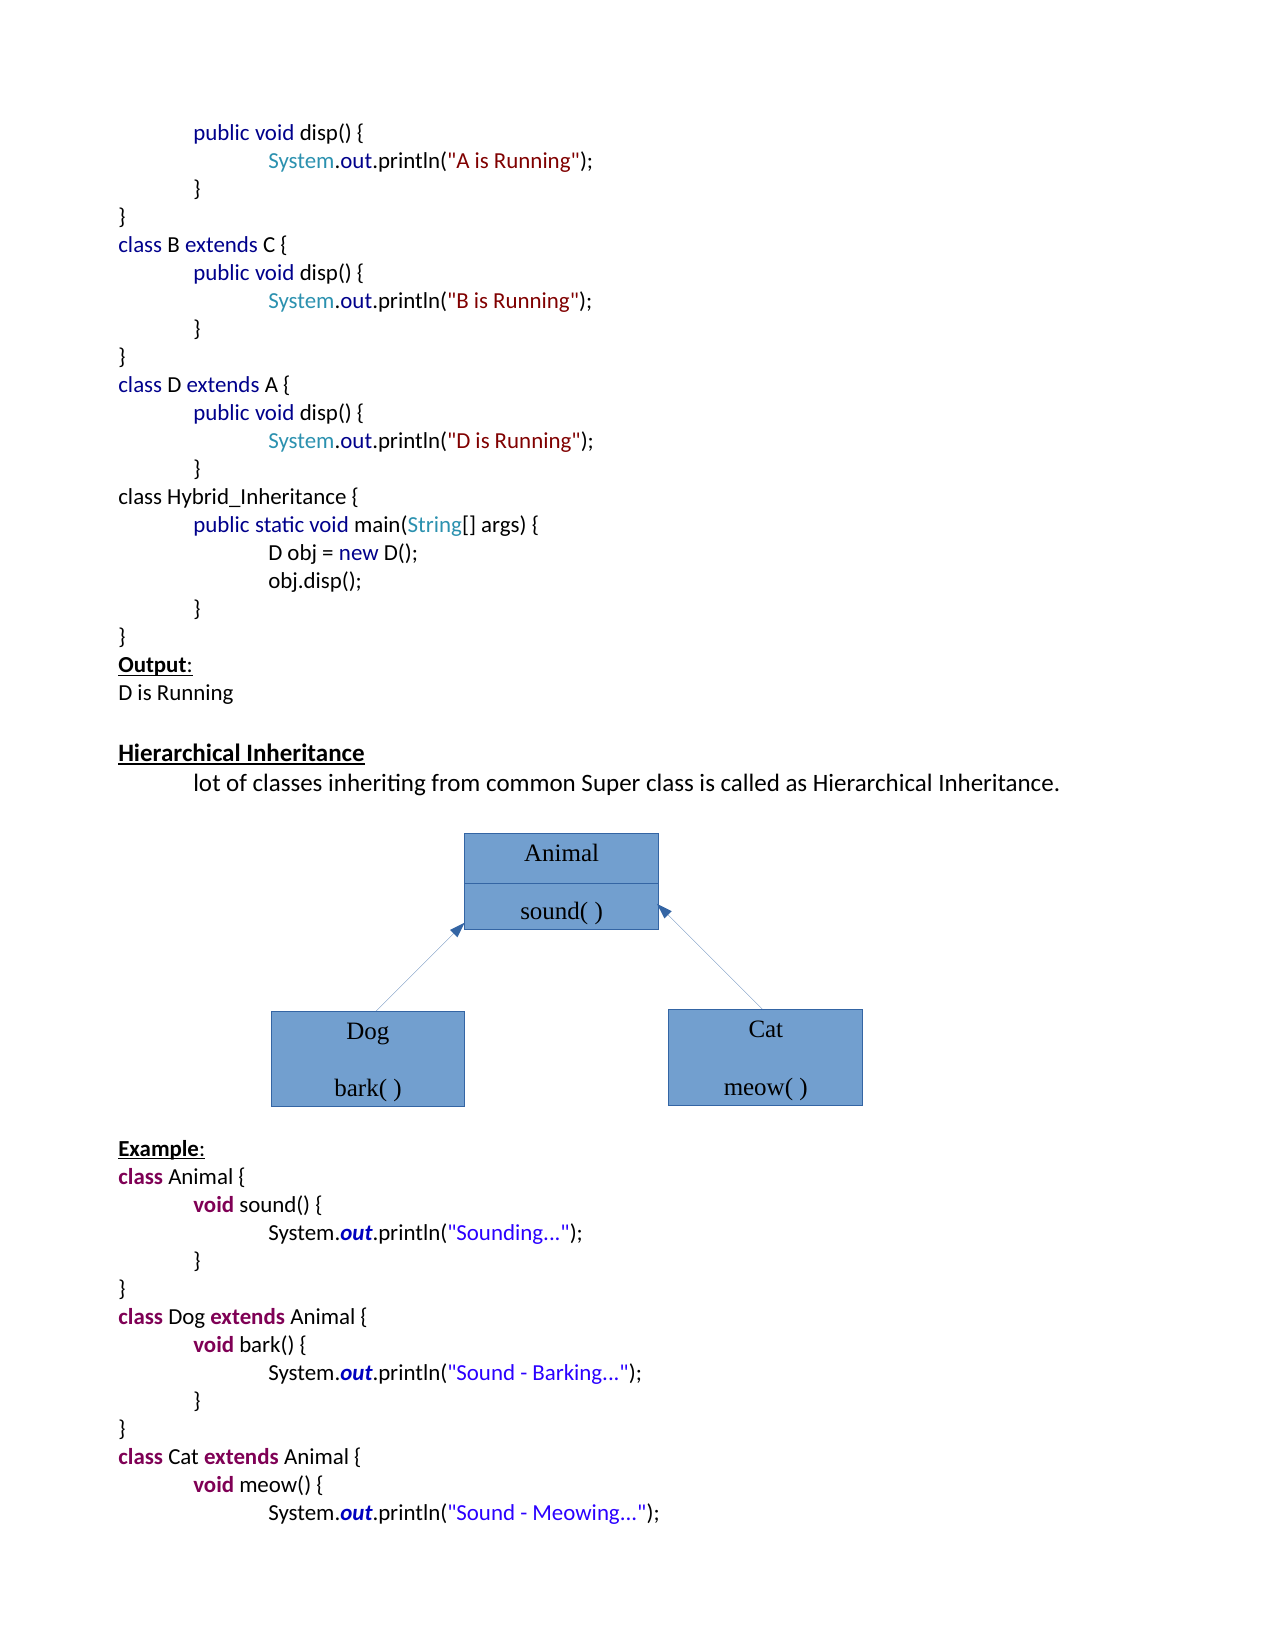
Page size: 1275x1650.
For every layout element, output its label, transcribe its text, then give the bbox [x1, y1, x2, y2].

text } [118, 174, 1157, 202]
text void sound() { [118, 1190, 1157, 1218]
text System.out.println("B is Running"); [118, 286, 1157, 314]
text public void disp() { [118, 398, 1157, 426]
text public static void main(String[] args) { [118, 510, 1157, 538]
text public void disp() { [118, 258, 1157, 286]
text Example: [118, 1134, 1157, 1162]
text } [118, 454, 1157, 482]
text System.out.println("Sound - Meowing..."); [118, 1498, 1157, 1526]
text System.out.println("A is Running"); [118, 146, 1157, 174]
text Output: [118, 651, 1157, 678]
text class Animal { [118, 1162, 1157, 1190]
text class Hybrid_Inheritance { [118, 482, 1157, 510]
text void bark() { [118, 1330, 1157, 1358]
text class B extends C { [118, 230, 1157, 258]
text } [118, 1274, 1157, 1302]
text System.out.println("D is Running"); [118, 426, 1157, 454]
text D is Running [118, 678, 1157, 707]
text } [118, 594, 1157, 622]
text } [118, 202, 1157, 230]
text System.out.println("Sounding..."); [118, 1218, 1157, 1246]
text public void disp() { [118, 118, 1157, 146]
text D obj = new D(); [118, 538, 1157, 566]
text } [118, 1386, 1157, 1414]
text class Cat extends Animal { [118, 1442, 1157, 1470]
text System.out.println("Sound - Barking..."); [118, 1358, 1157, 1386]
text void meow() { [118, 1470, 1157, 1498]
text } [118, 1246, 1157, 1274]
text } [118, 342, 1157, 370]
text } [118, 314, 1157, 342]
text lot of classes inheriting from common Super class is called as Hierarchical Inheritance. [118, 768, 1157, 798]
text Hierarchical Inheritance [118, 737, 1157, 768]
text class Dog extends Animal { [118, 1302, 1157, 1330]
text } [118, 1414, 1157, 1442]
text class D extends A { [118, 370, 1157, 398]
text } [118, 622, 1157, 651]
text obj.disp(); [118, 566, 1157, 594]
